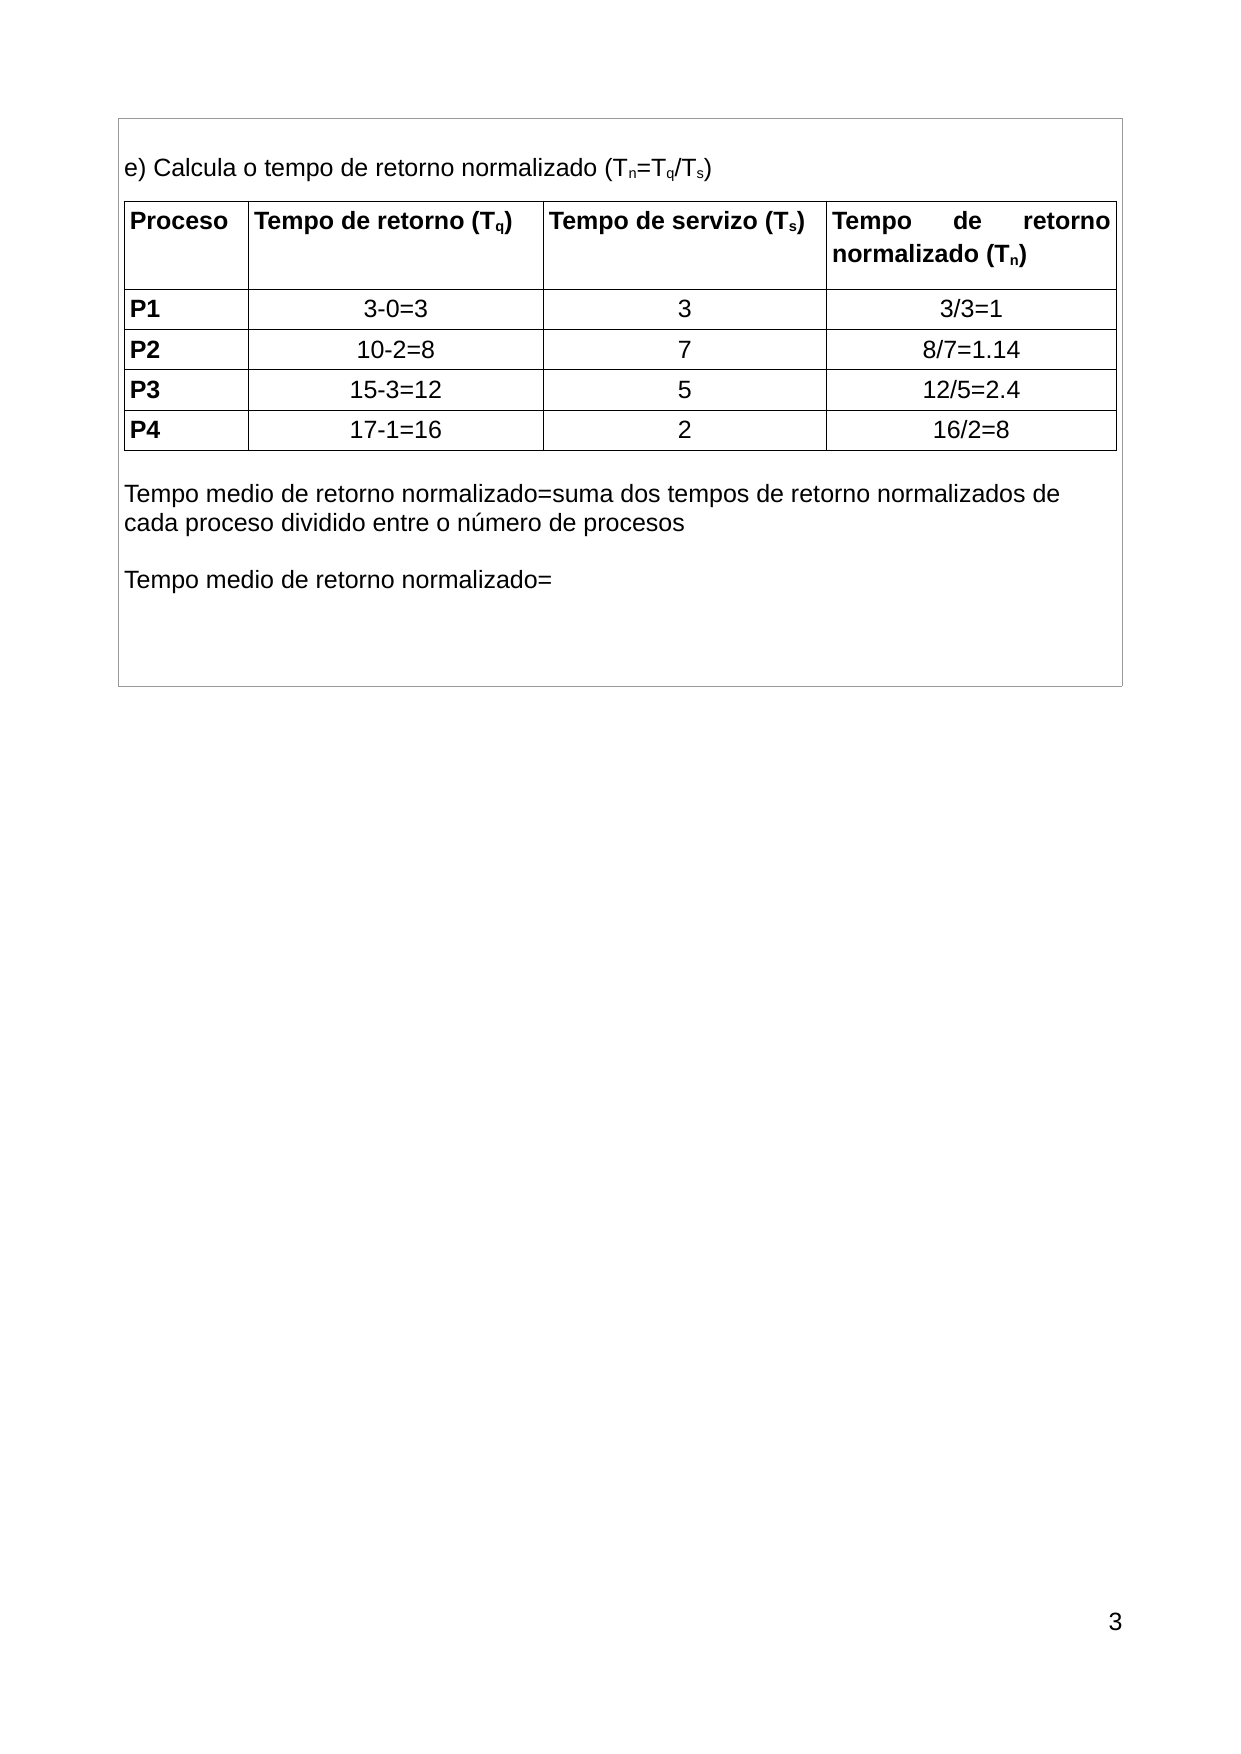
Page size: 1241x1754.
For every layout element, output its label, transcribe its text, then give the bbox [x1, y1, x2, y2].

table_header Tempo de retorno normalizado (Tn) [827, 202, 1116, 289]
table_cell 17-1=16 [249, 411, 543, 450]
table_header Proceso [125, 202, 248, 289]
table_cell 7 [544, 330, 826, 369]
table_cell 3 [544, 290, 826, 329]
table_cell 3/3=1 [827, 290, 1116, 329]
table_cell e) Calcula o tempo de retorno normalizado (Tn=Tq/Ts) Tempo medio de retorno normalizado=suma dos tempos de retorno normalizados de cada proceso dividido entre o número de procesos Tempo medio de retorno normalizado= [119, 119, 1122, 686]
table_cell 2 [544, 411, 826, 450]
table_cell 12/5=2.4 [827, 370, 1116, 409]
table_cell 5 [544, 370, 826, 409]
table_header Tempo de servizo (Ts) [544, 202, 826, 289]
table_cell P4 [125, 411, 248, 450]
table_cell P3 [125, 370, 248, 409]
table_cell 8/7=1.14 [827, 330, 1116, 369]
table_cell 10-2=8 [249, 330, 543, 369]
table_cell P2 [125, 330, 248, 369]
table_cell P1 [125, 290, 248, 329]
table_cell 15-3=12 [249, 370, 543, 409]
table_cell 3-0=3 [249, 290, 543, 329]
table_header Tempo de retorno (Tq) [249, 202, 543, 289]
table_cell 16/2=8 [827, 411, 1116, 450]
